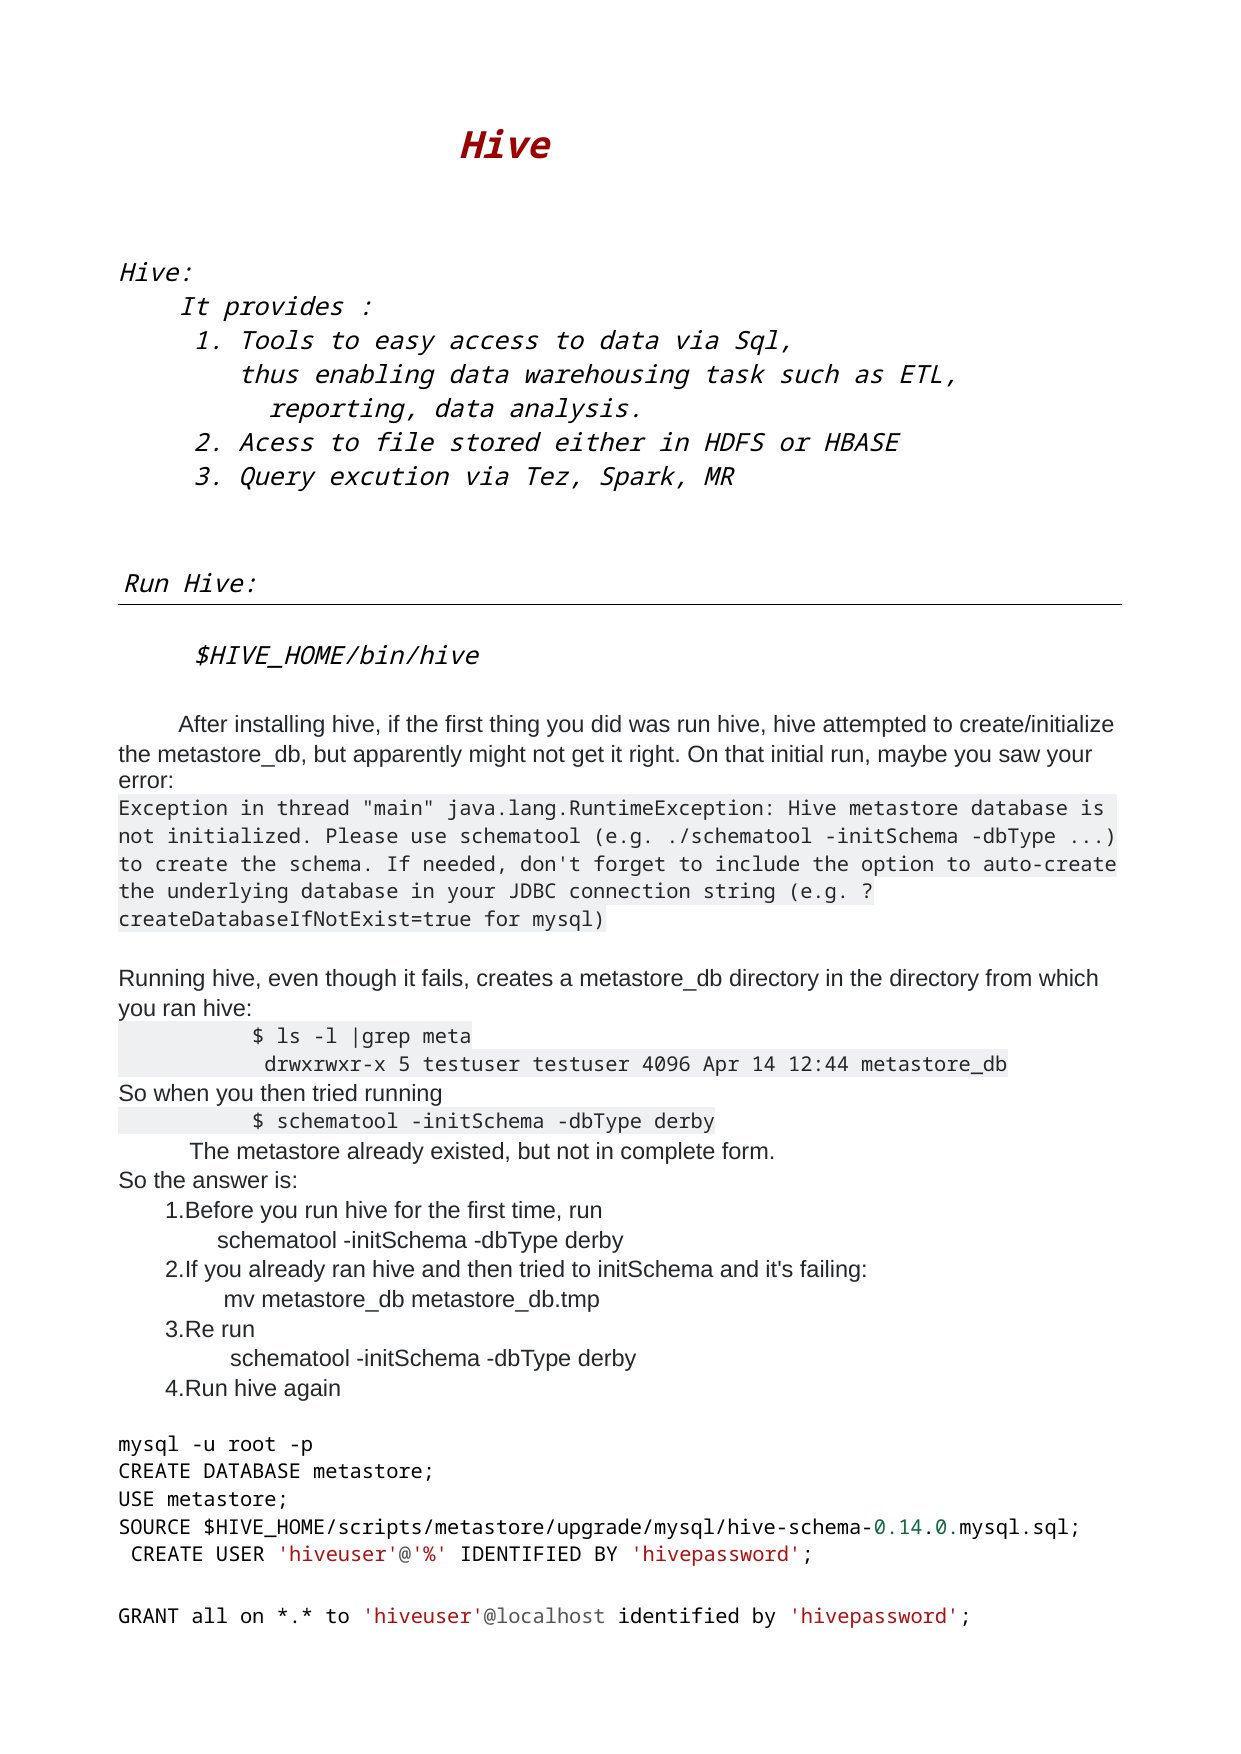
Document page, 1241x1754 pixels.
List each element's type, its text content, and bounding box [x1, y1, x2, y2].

text So the answer is: [118, 1164, 1122, 1194]
list If you already ran hive and then tried to initSchema and it's failing: [118, 1253, 1122, 1283]
text So when you then tried running [118, 1077, 1122, 1107]
text Running hive, even though it fails, creates a metastore_db directory in the directory from which you ran hive: [118, 962, 1122, 1021]
text $HIVE_HOME/bin/hive [118, 638, 1122, 672]
list Re run [118, 1312, 1122, 1342]
text USE metastore; [118, 1484, 1122, 1512]
text CREATE USER 'hiveuser'@'%' IDENTIFIED BY 'hivepassword'; [118, 1540, 1122, 1568]
text CREATE DATABASE metastore; [118, 1457, 1122, 1484]
text SOURCE $HIVE_HOME/scripts/metastore/upgrade/mysql/hive-schema-0.14.0.mysql.sql; [118, 1512, 1122, 1540]
text 2. Acess to file stored either in HDFS or HBASE [118, 425, 1122, 459]
text $ ls -l |grep meta [118, 1021, 1122, 1049]
text Run Hive: [118, 561, 1122, 604]
text The metastore already existed, but not in complete form. [118, 1134, 1122, 1164]
text GRANT all on *.* to 'hiveuser'@localhost identified by 'hivepassword'; [118, 1601, 1122, 1629]
list schematool -initSchema -dbType derby [118, 1342, 1122, 1372]
text mysql -u root -p [118, 1429, 1122, 1457]
text drwxrwxr-x 5 testuser testuser 4096 Apr 14 12:44 metastore_db [118, 1049, 1122, 1077]
text 1. Tools to easy access to data via Sql, [118, 322, 1122, 357]
text Hive [118, 118, 1122, 169]
text Hive: [118, 254, 1122, 288]
text 3. Query excution via Tez, Spark, MR [118, 459, 1122, 493]
list Before you run hive for the first time, run [118, 1194, 1122, 1223]
list Run hive again [118, 1372, 1122, 1401]
text It provides : [118, 288, 1122, 322]
text $ schematool -initSchema -dbType derby [118, 1107, 1122, 1134]
text thus enabling data warehousing task such as ETL, [118, 357, 1122, 391]
text Exception in thread "main" java.lang.RuntimeException: Hive metastore database is not initialized. Please use schematool (e.g. ./schematool -initSchema -dbType ...) to create the schema. If needed, don't forget to include the option to auto-create the underlying database in your JDBC connection string (e.g. ?createDatabaseIfNotExist=true for mysql) [118, 794, 1122, 932]
list mv metastore_db metastore_db.tmp [118, 1283, 1122, 1312]
text After installing hive, if the first thing you did was run hive, hive attempted to create/initialize the metastore_db, but apparently might not get it right. On that initial run, maybe you saw your error: [118, 706, 1122, 794]
text reporting, data analysis. [118, 391, 1122, 425]
list schematool -initSchema -dbType derby [118, 1223, 1122, 1253]
